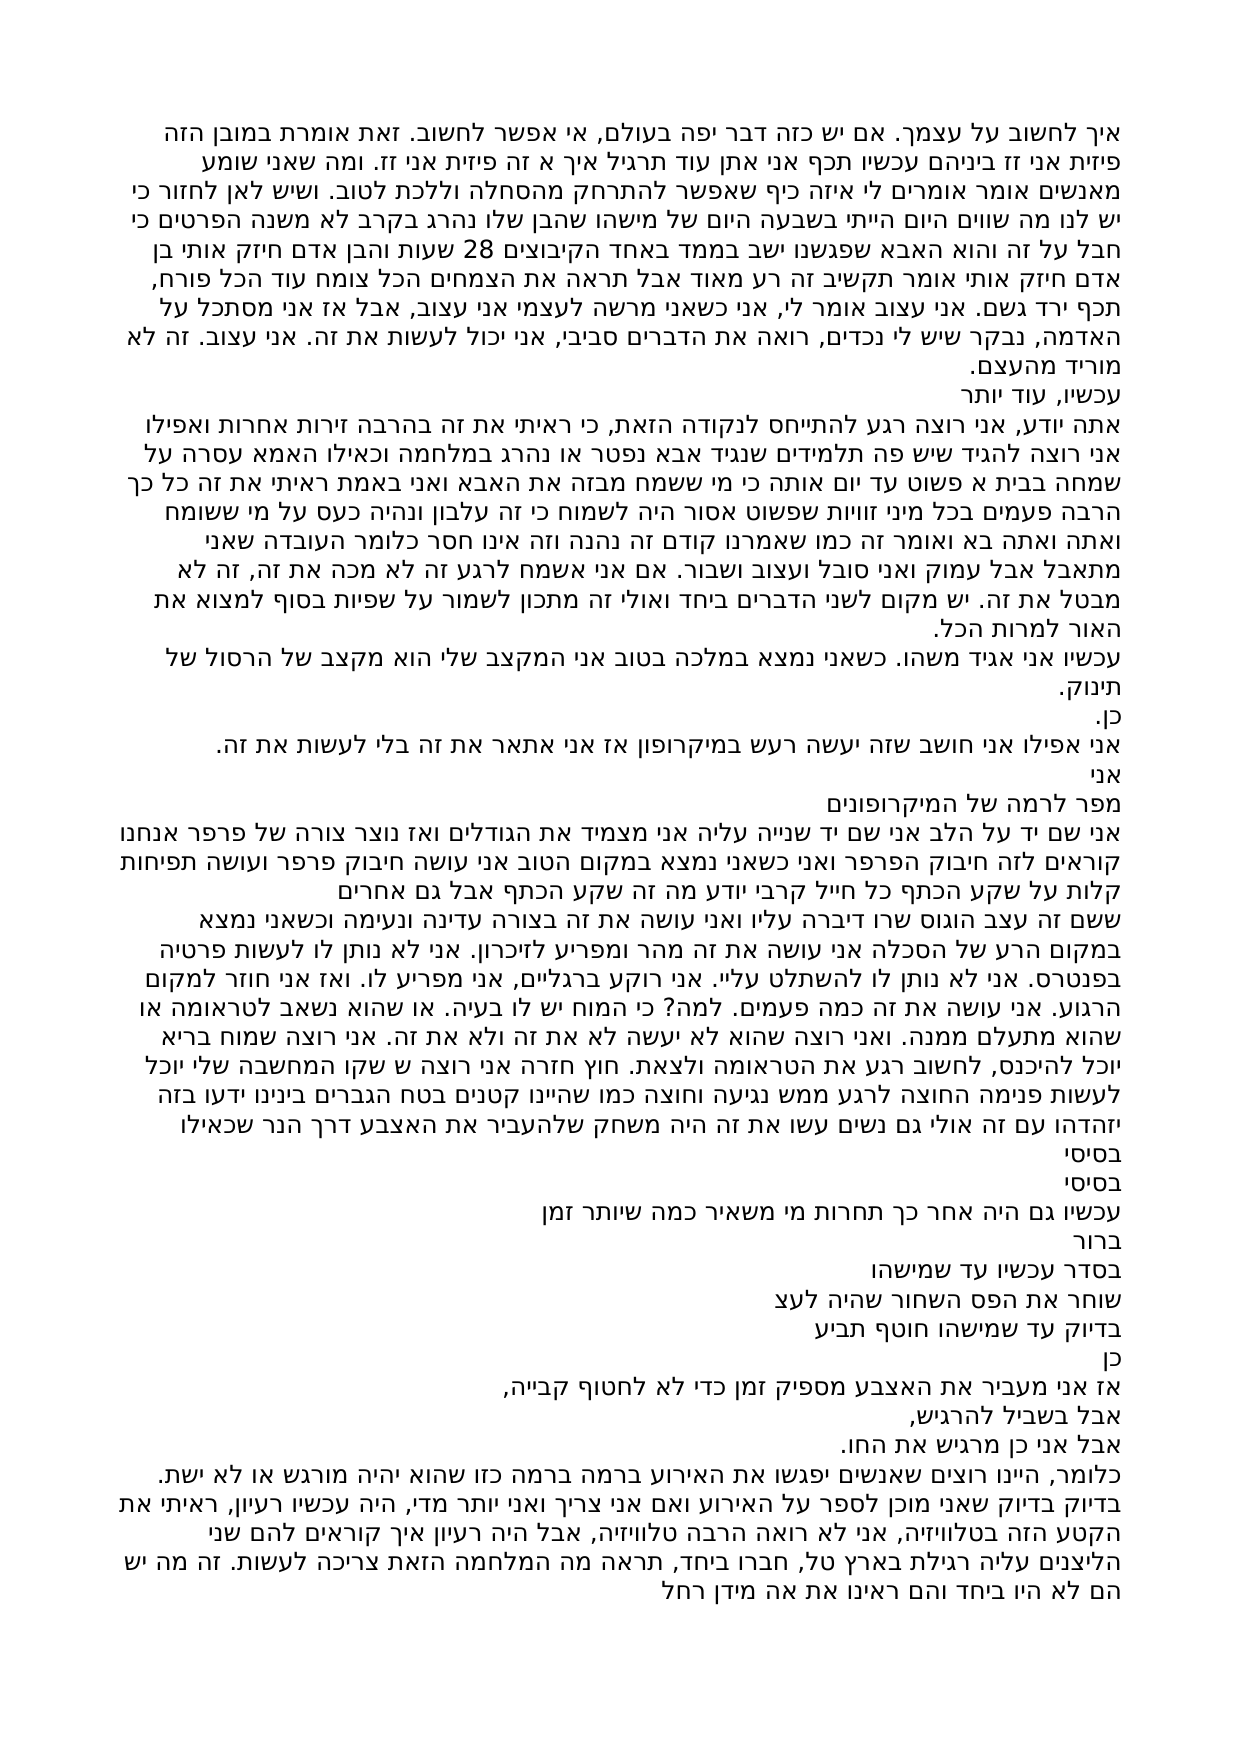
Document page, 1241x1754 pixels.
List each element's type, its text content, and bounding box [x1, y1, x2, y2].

text שוחר את הפס השחור שהיה לעצ [118, 1285, 1122, 1314]
text אני אפילו אני חושב שזה יעשה רעש במיקרופון אז אני אתאר את זה בלי לעשות את זה. [118, 731, 1122, 760]
text כן [118, 1343, 1122, 1372]
text עכשיו גם היה אחר כך תחרות מי משאיר כמה שיותר זמן [118, 1197, 1122, 1226]
text אבל בשביל להרגיש, [118, 1401, 1122, 1431]
text כלומר, היינו רוצים שאנשים יפגשו את האירוע ברמה ברמה כזו שהוא יהיה מורגש או לא ישת. [118, 1460, 1122, 1489]
text אתה יודע, אני רוצה רגע להתייחס לנקודה הזאת, כי ראיתי את זה בהרבה זירות אחרות ואפילו אני רוצה להגיד שיש פה תלמידים שנגיד אבא נפטר או נהרג במלחמה וכאילו האמא עסרה על שמחה בבית א פשוט עד יום אותה כי מי ששמח מבזה את האבא ואני באמת ראיתי את זה כל כך הרבה פעמים בכל מיני זוויות שפשוט אסור היה לשמוח כי זה עלבון ונהיה כעס על מי ששומח ואתה ואתה בא ואומר זה כמו שאמרנו קודם זה נהנה וזה אינו חסר כלומר העובדה שאני מתאבל אבל עמוק ואני סובל ועצוב ושבור. אם אני אשמח לרגע זה לא מכה את זה, זה לא מבטל את זה. יש מקום לשני הדברים ביחד ואולי זה מתכון לשמור על שפיות בסוף למצוא את האור למרות הכל. [118, 410, 1122, 643]
text איך לחשוב על עצמך. אם יש כזה דבר יפה בעולם, אי אפשר לחשוב. זאת אומרת במובן הזה פיזית אני זז ביניהם עכשיו תכף אני אתן עוד תרגיל איך א זה פיזית אני זז. ומה שאני שומע מאנשים אומר אומרים לי איזה כיף שאפשר להתרחק מהסחלה וללכת לטוב. ושיש לאן לחזור כי יש לנו מה שווים היום הייתי בשבעה היום של מישהו שהבן שלו נהרג בקרב לא משנה הפרטים כי חבל על זה והוא האבא שפגשנו ישב בממד באחד הקיבוצים 28 שעות והבן אדם חיזק אותי בן אדם חיזק אותי אומר תקשיב זה רע מאוד אבל תראה את הצמחים הכל צומח עוד הכל פורח, תכף ירד גשם. אני עצוב אומר לי, אני כשאני מרשה לעצמי אני עצוב, אבל אז אני מסתכל על האדמה, נבקר שיש לי נכדים, רואה את הדברים סביבי, אני יכול לעשות את זה. אני עצוב. זה לא מוריד מהעצם. [118, 118, 1122, 381]
text בסדר עכשיו עד שמישהו [118, 1256, 1122, 1285]
text מפר לרמה של המיקרופונים [118, 789, 1122, 818]
text עכשיו אני אגיד משהו. כשאני נמצא במלכה בטוב אני המקצב שלי הוא מקצב של הרסול של תינוק. [118, 643, 1122, 701]
text בסיסי [118, 1139, 1122, 1168]
text אז אני מעביר את האצבע מספיק זמן כדי לא לחטוף קבייה, [118, 1372, 1122, 1401]
text בדיוק בדיוק שאני מוכן לספר על האירוע ואם אני צריך ואני יותר מדי, היה עכשיו רעיון, ראיתי את הקטע הזה בטלוויזיה, אני לא רואה הרבה טלוויזיה, אבל היה רעיון איך קוראים להם שני הליצנים עליה רגילת בארץ טל, חברו ביחד, תראה מה המלחמה הזאת צריכה לעשות. זה מה יש הם לא היו ביחד והם ראינו את אה מידן רחל [118, 1489, 1122, 1606]
text ברור [118, 1226, 1122, 1256]
text בסיסי [118, 1168, 1122, 1197]
text ששם זה עצב הוגוס שרו דיברה עליו ואני עושה את זה בצורה עדינה ונעימה וכשאני נמצא במקום הרע של הסכלה אני עושה את זה מהר ומפריע לזיכרון. אני לא נותן לו לעשות פרטיה בפנטרס. אני לא נותן לו להשתלט עליי. אני רוקע ברגליים, אני מפריע לו. ואז אני חוזר למקום הרגוע. אני עושה את זה כמה פעמים. למה? כי המוח יש לו בעיה. או שהוא נשאב לטראומה או שהוא מתעלם ממנה. ואני רוצה שהוא לא יעשה לא את זה ולא את זה. אני רוצה שמוח בריא יוכל להיכנס, לחשוב רגע את הטראומה ולצאת. חוץ חזרה אני רוצה ש שקו המחשבה שלי יוכל לעשות פנימה החוצה לרגע ממש נגיעה וחוצה כמו שהיינו קטנים בטח הגברים בינינו ידעו בזה יזהדהו עם זה אולי גם נשים עשו את זה היה משחק שלהעביר את האצבע דרך הנר שכאילו [118, 906, 1122, 1139]
text כן. [118, 701, 1122, 731]
text אני שם יד על הלב אני שם יד שנייה עליה אני מצמיד את הגודלים ואז נוצר צורה של פרפר אנחנו קוראים לזה חיבוק הפרפר ואני כשאני נמצא במקום הטוב אני עושה חיבוק פרפר ועושה תפיחות קלות על שקע הכתף כל חייל קרבי יודע מה זה שקע הכתף אבל גם אחרים [118, 818, 1122, 906]
text עכשיו, עוד יותר [118, 381, 1122, 410]
text בדיוק עד שמישהו חוטף תביע [118, 1314, 1122, 1343]
text אני [118, 760, 1122, 789]
text אבל אני כן מרגיש את החו. [118, 1431, 1122, 1460]
